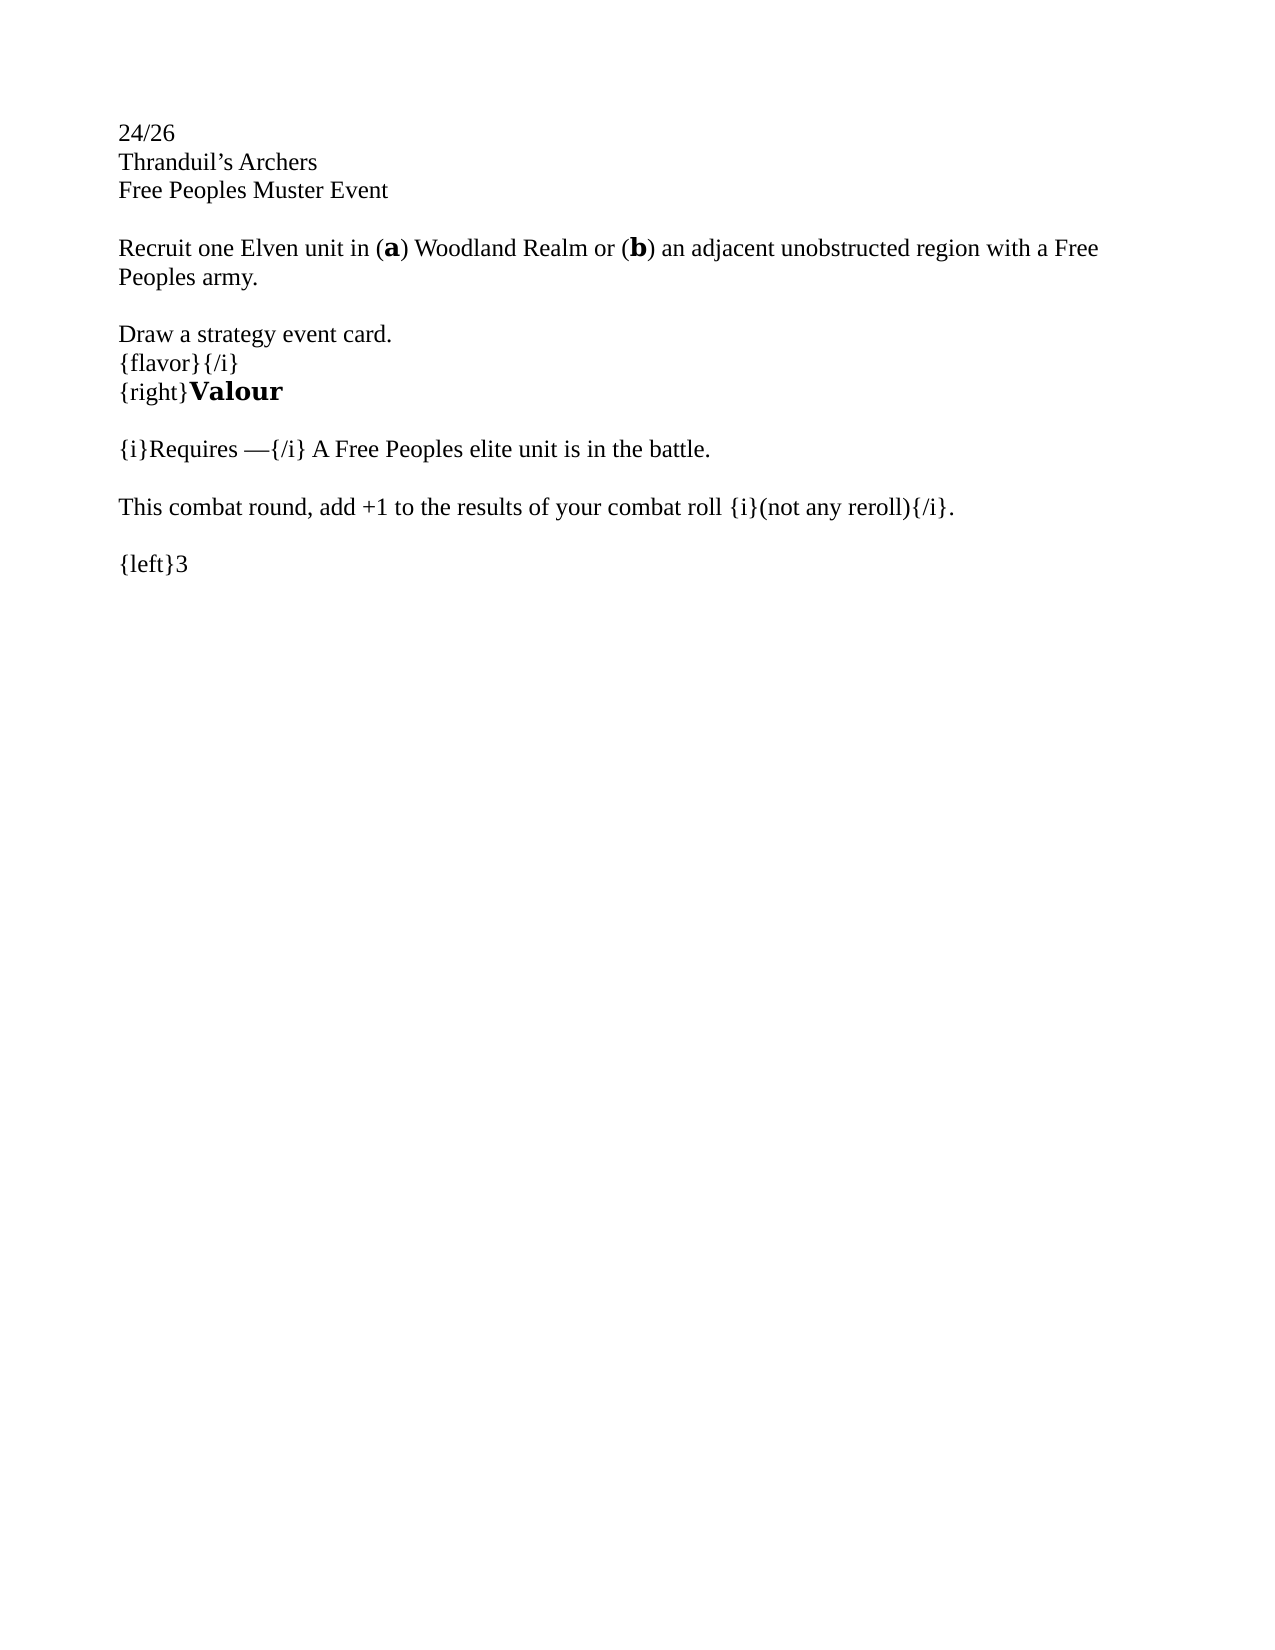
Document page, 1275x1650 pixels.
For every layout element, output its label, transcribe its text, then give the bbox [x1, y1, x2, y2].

text Recruit one Elven unit in (𝐚) Woodland Realm or (𝐛) an adjacent unobstructed region with a Free Peoples army. [118, 233, 1157, 291]
text 24/26 [118, 118, 1157, 147]
text Thranduil’s Archers [118, 147, 1157, 176]
text Free Peoples Muster Event [118, 176, 1157, 204]
text {left}3 [118, 549, 1157, 578]
text This combat round, add +1 to the results of your combat roll {i}(not any reroll){/i}. [118, 492, 1157, 521]
text {i}Requires —{/i} A Free Peoples elite unit is in the battle. [118, 434, 1157, 463]
text {flavor}{/i} [118, 348, 1157, 377]
text Draw a strategy event card. [118, 319, 1157, 348]
text {right}𝐕𝐚𝐥𝐨𝐮𝐫 [118, 377, 1157, 406]
